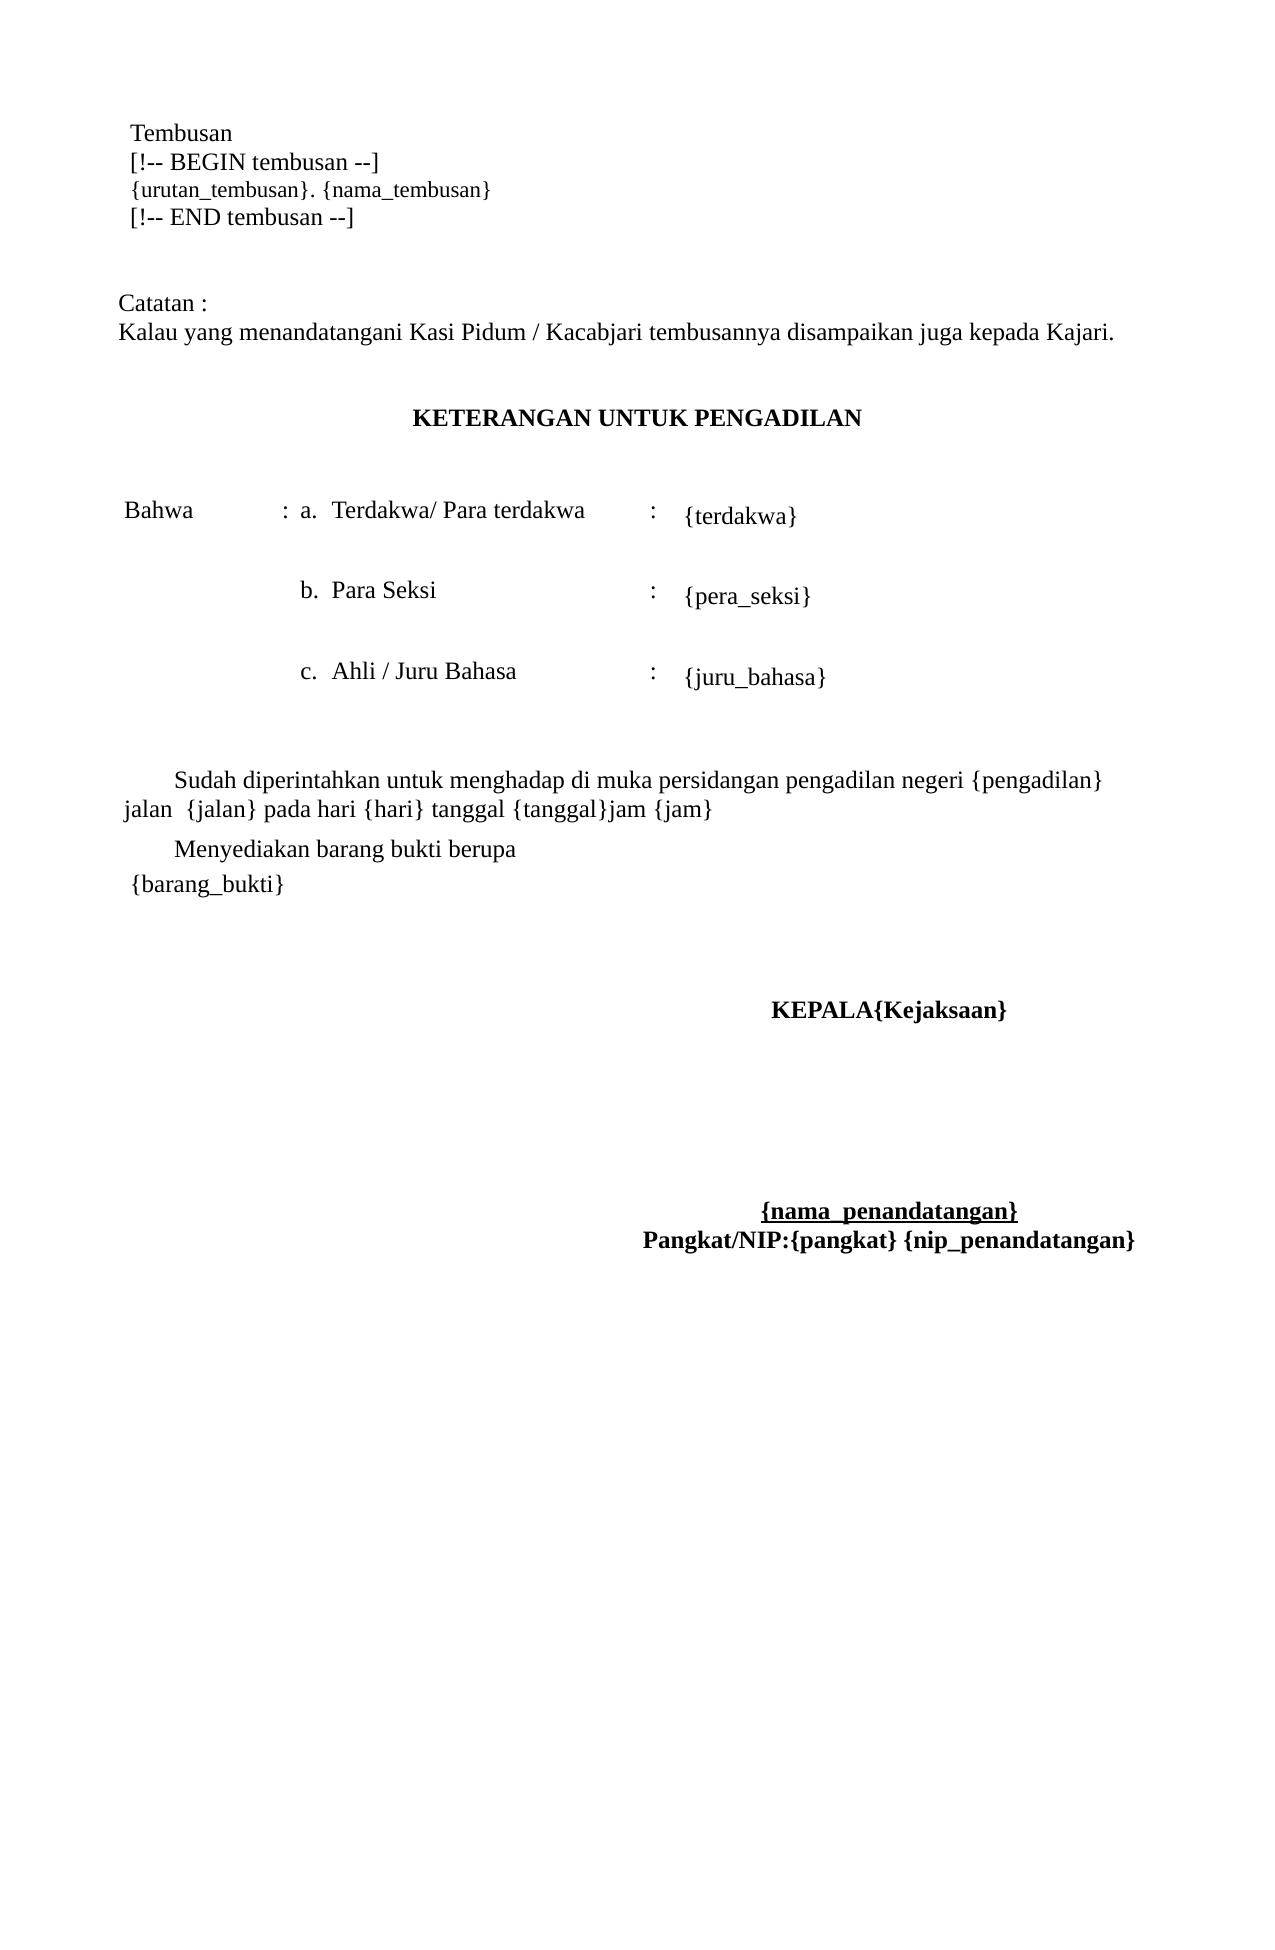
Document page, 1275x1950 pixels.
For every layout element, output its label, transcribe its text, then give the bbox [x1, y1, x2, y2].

table_header KEPALA{Kejaksaan} {nama_penandatangan} Pangkat/NIP:{pangkat} {nip_penandatangan} [621, 966, 1157, 1254]
table_cell [118, 570, 276, 650]
table_header a. [295, 490, 326, 570]
text [!-- BEGIN tembusan --] [130, 147, 1157, 176]
table_header : [644, 490, 671, 570]
table_header {pera_seksi} [677, 576, 1151, 616]
table_header Sudah diperintahkan untuk menghadap di muka persidangan pengadilan negeri {pengadilan} jalan {jalan} pada hari {hari} tanggal {tanggal}jam {jam} [118, 760, 1157, 828]
table_header Bahwa [118, 490, 276, 570]
text Tembusan [130, 118, 1157, 147]
table_cell Ahli / Juru Bahasa [326, 650, 644, 731]
table_header [118, 966, 621, 1254]
table_cell [671, 650, 1157, 731]
table_header Menyediakan barang bukti berupa [118, 829, 1157, 938]
table_header {barang_bukti} [124, 863, 1151, 903]
table_cell [276, 570, 294, 650]
table_header {terdakwa} [677, 495, 1151, 535]
table_cell c. [295, 650, 326, 731]
text Catatan : [118, 288, 1157, 317]
table_cell [276, 650, 294, 731]
table_header [671, 490, 1157, 570]
table_cell : [644, 650, 671, 731]
text KETERANGAN UNTUK PENGADILAN [118, 403, 1157, 432]
table_cell [118, 650, 276, 731]
table_header : [276, 490, 294, 570]
table_cell Para Seksi [326, 570, 644, 650]
text {urutan_tembusan}. {nama_tembusan} [130, 176, 1157, 202]
text Kalau yang menandatangani Kasi Pidum / Kacabjari tembusannya disampaikan juga kepada Kajari. [118, 317, 1157, 346]
table_cell b. [295, 570, 326, 650]
table_cell [671, 570, 1157, 650]
table_cell : [644, 570, 671, 650]
table_header Terdakwa/ Para terdakwa [326, 490, 644, 570]
table_header {juru_bahasa} [677, 656, 1151, 696]
text [!-- END tembusan --] [130, 202, 1157, 231]
